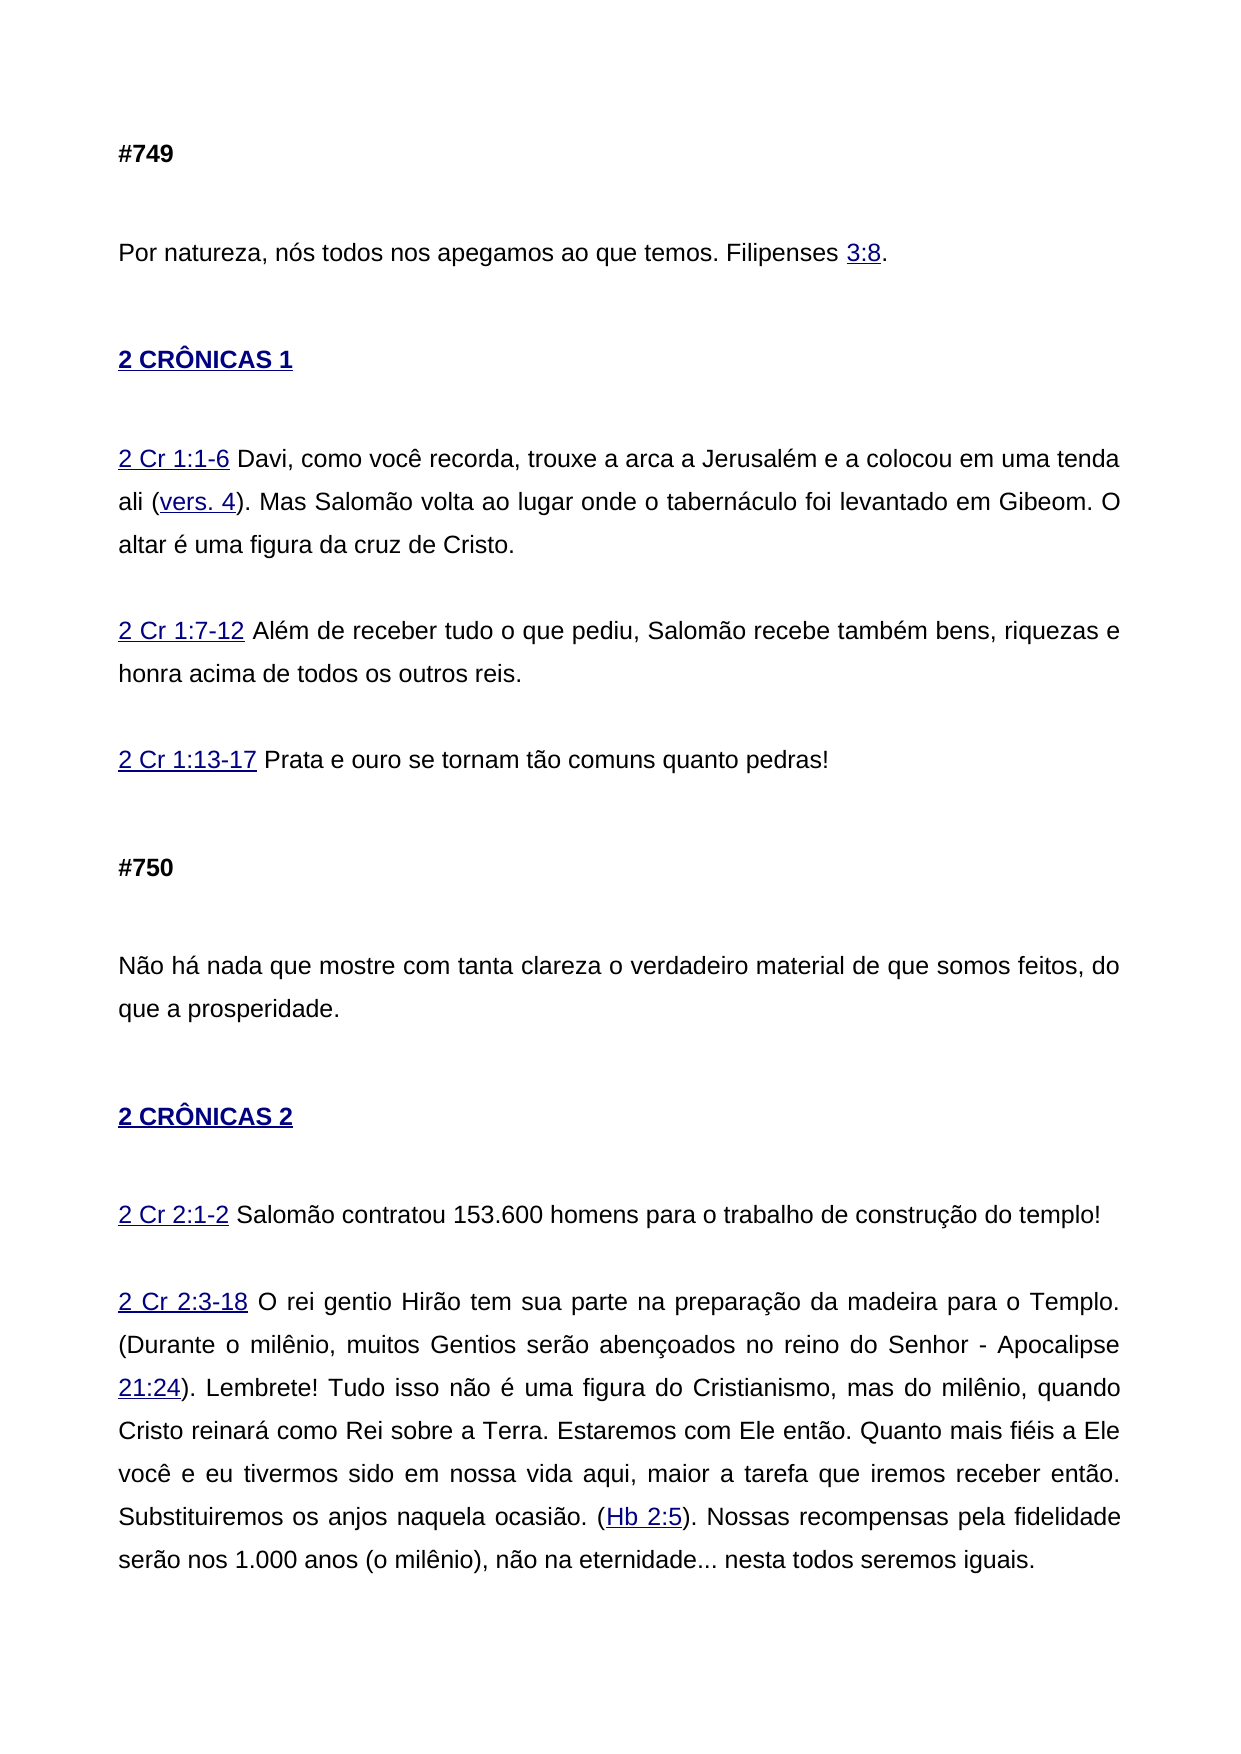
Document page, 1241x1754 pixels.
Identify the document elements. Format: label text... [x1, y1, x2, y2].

subtitle #749 [118, 139, 1122, 168]
text 2 Cr 1:7-12 Além de receber tudo o que pediu, Salomão recebe também bens, riquezas e honra acima de todos os outros reis. [118, 616, 1122, 688]
text 2 Cr 2:1-2 Salomão contratou 153.600 homens para o trabalho de construção do templo! [118, 1200, 1122, 1229]
subtitle #750 [118, 852, 1122, 881]
text Não há nada que mostre com tanta clareza o verdadeiro material de que somos feitos, do que a prosperidade. [118, 951, 1122, 1023]
subtitle 2 CRÔNICAS 2 [118, 1101, 1122, 1130]
subtitle 2 CRÔNICAS 1 [118, 345, 1122, 373]
text Por natureza, nós todos nos apegamos ao que temos. Filipenses 3:8. [118, 238, 1122, 266]
text 2 Cr 1:13-17 Prata e ouro se tornam tão comuns quanto pedras! [118, 745, 1122, 774]
text 2 Cr 2:3-18 O rei gentio Hirão tem sua parte na preparação da madeira para o Templo. (Durante o milênio, muitos Gentios serão abençoados no reino do Senhor - Apocalipse 21:24). Lembrete! Tudo isso não é uma figura do Cristianismo, mas do milênio, quando Cristo reinará como Rei sobre a Terra. Estaremos com Ele então. Quanto mais fiéis a Ele você e eu tivermos sido em nossa vida aqui, maior a tarefa que iremos receber então. Substituiremos os anjos naquela ocasião. (Hb 2:5). Nossas recompensas pela fidelidade serão nos 1.000 anos (o milênio), não na eternidade... nesta todos seremos iguais. [118, 1286, 1122, 1574]
text 2 Cr 1:1-6 Davi, como você recorda, trouxe a arca a Jerusalém e a colocou em uma tenda ali (vers. 4). Mas Salomão volta ao lugar onde o tabernáculo foi levantado em Gibeom. O altar é uma figura da cruz de Cristo. [118, 443, 1122, 558]
